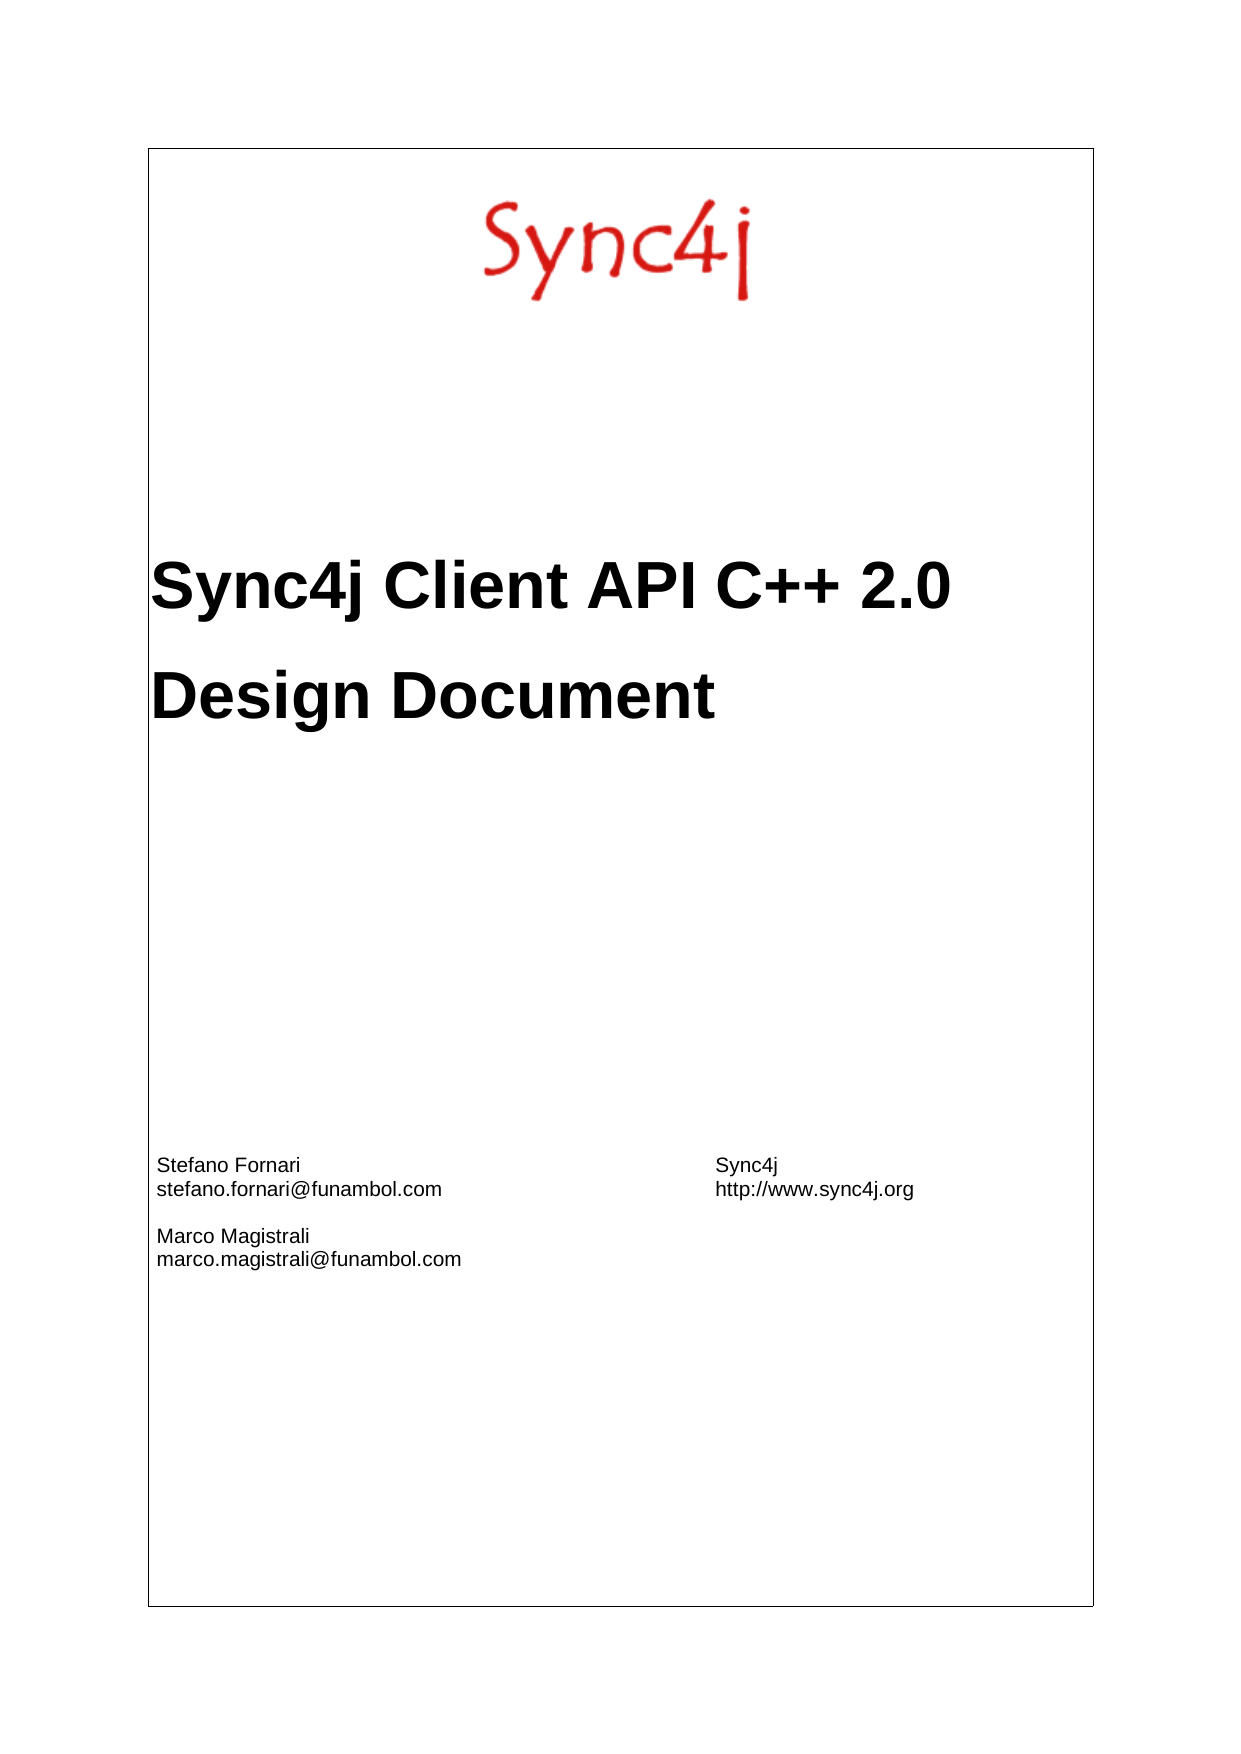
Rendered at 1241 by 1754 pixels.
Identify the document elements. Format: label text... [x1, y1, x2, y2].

text Sync4j Client API C++ 2.0 Design Document [151, 548, 1089, 733]
table_header Stefano Fornari stefano.fornari@funambol.com Marco Magistrali marco.magistrali@funambol.com [151, 1148, 709, 1277]
table_header Sync4j http://www.sync4j.org [710, 1148, 1089, 1277]
picture [449, 179, 792, 320]
